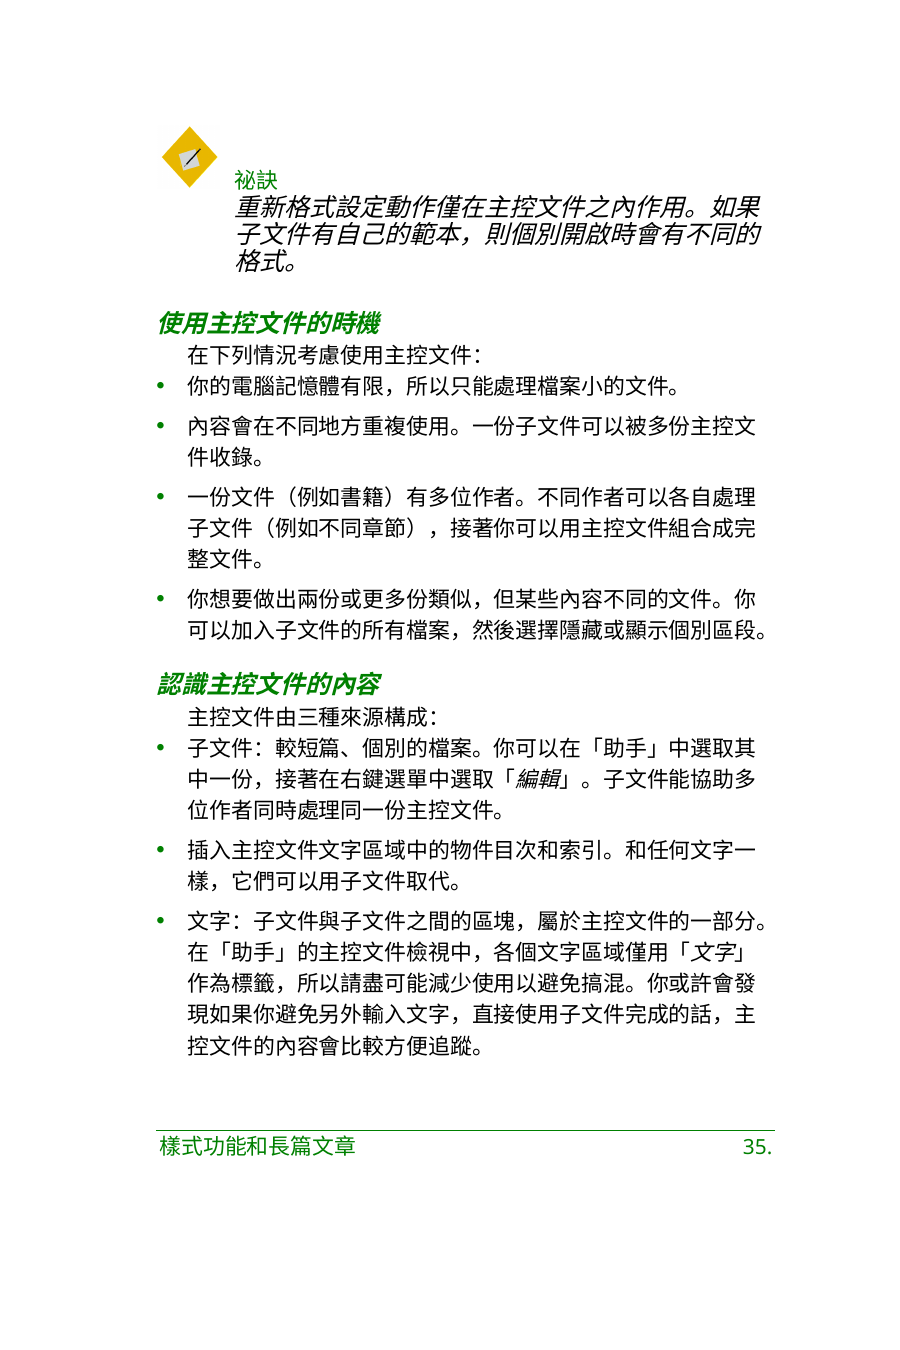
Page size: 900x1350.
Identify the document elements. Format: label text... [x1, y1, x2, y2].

list 你的電腦記憶體有限，所以只能處理檔案小的文件。 [156, 370, 775, 401]
list 子文件：較短篇、個別的檔案。你可以在「助手」中選取其中一份，接著在右鍵選單中選取「編輯」。子文件能協助多位作者同時處理同一份主控文件。 [156, 731, 775, 825]
text 在下列情況考慮使用主控文件： [156, 338, 775, 370]
picture [157, 125, 220, 189]
list 一份文件（例如書籍）有多位作者。不同作者可以各自處理子文件（例如不同章節），接著你可以用主控文件組合成完整文件。 [156, 480, 775, 574]
list 祕訣 [156, 125, 775, 195]
subtitle 使用主控文件的時機 [156, 307, 775, 338]
text 主控文件由三種來源構成： [156, 700, 775, 731]
list 文字：子文件與子文件之間的區塊，屬於主控文件的一部分。在「助手」的主控文件檢視中，各個文字區域僅用「文字」作為標籤，所以請盡可能減少使用以避免搞混。你或許會發現如果你避免另外輸入文字，直接使用子文件完成的話，主控文件的內容會比較方便追蹤。 [156, 904, 775, 1060]
list 內容會在不同地方重複使用。一份子文件可以被多份主控文件收錄。 [156, 409, 775, 472]
text 重新格式設定動作僅在主控文件之內作用。如果子文件有自己的範本，則個別開啟時會有不同的格式。 [234, 195, 775, 276]
subtitle 認識主控文件的內容 [156, 669, 775, 700]
list 插入主控文件文字區域中的物件目次和索引。和任何文字一樣，它們可以用子文件取代。 [156, 833, 775, 896]
list 你想要做出兩份或更多份類似，但某些內容不同的文件。你可以加入子文件的所有檔案，然後選擇隱藏或顯示個別區段。 [156, 582, 775, 645]
